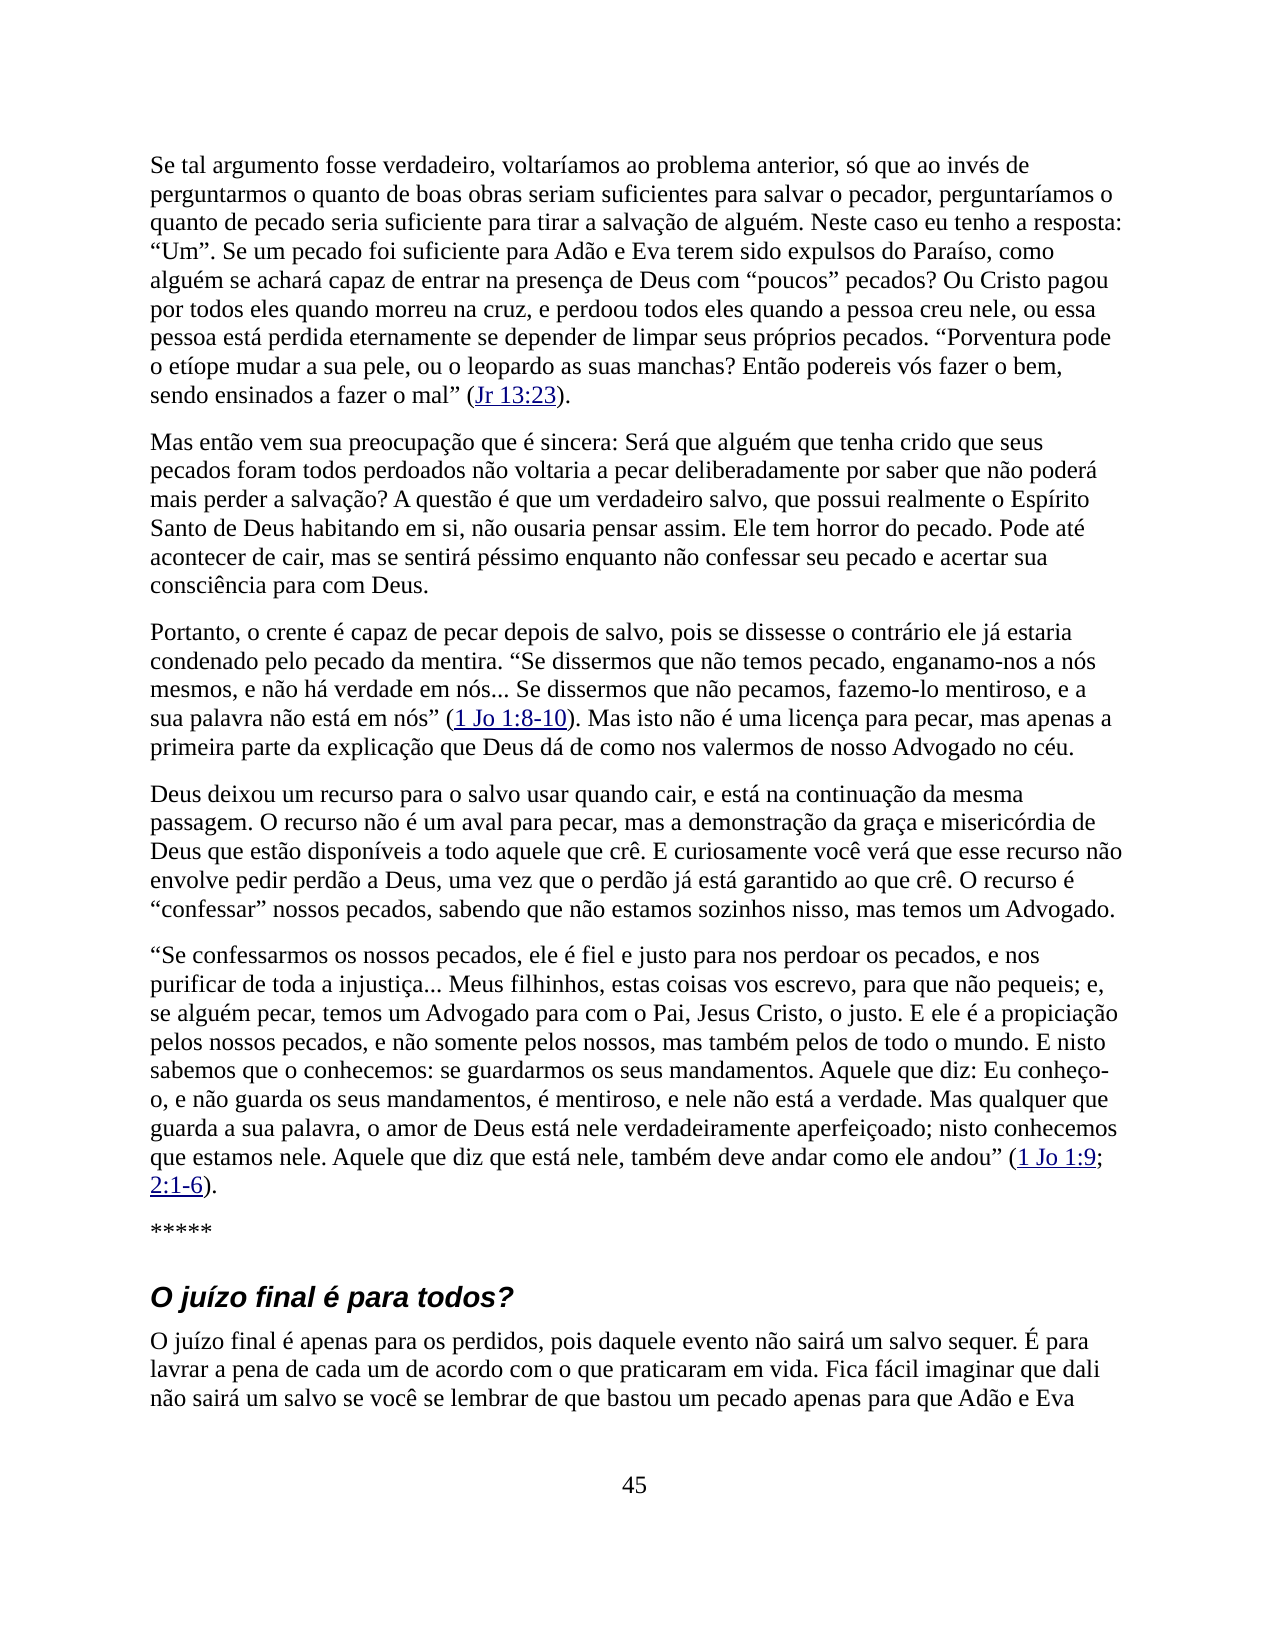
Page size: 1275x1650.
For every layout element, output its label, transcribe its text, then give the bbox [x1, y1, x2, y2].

text ***** [150, 1217, 1125, 1246]
subtitle O juízo final é para todos? [150, 1280, 1125, 1313]
text Se tal argumento fosse verdadeiro, voltaríamos ao problema anterior, só que ao invés de perguntarmos o quanto de boas obras seriam suficientes para salvar o pecador, perguntaríamos o quanto de pecado seria suficiente para tirar a salvação de alguém. Neste caso eu tenho a resposta: “Um”. Se um pecado foi suficiente para Adão e Eva terem sido expulsos do Paraíso, como alguém se achará capaz de entrar na presença de Deus com “poucos” pecados? Ou Cristo pagou por todos eles quando morreu na cruz, e perdoou todos eles quando a pessoa creu nele, ou essa pessoa está perdida eternamente se depender de limpar seus próprios pecados. “Porventura pode o etíope mudar a sua pele, ou o leopardo as suas manchas? Então podereis vós fazer o bem, sendo ensinados a fazer o mal” (Jr 13:23). [150, 150, 1125, 409]
text O juízo final é apenas para os perdidos, pois daquele evento não sairá um salvo sequer. É para lavrar a pena de cada um de acordo com o que praticaram em vida. Fica fácil imaginar que dali não sairá um salvo se você se lembrar de que bastou um pecado apenas para que Adão e Eva [150, 1326, 1125, 1412]
text Portanto, o crente é capaz de pecar depois de salvo, pois se dissesse o contrário ele já estaria condenado pelo pecado da mentira. “Se dissermos que não temos pecado, enganamo-nos a nós mesmos, e não há verdade em nós... Se dissermos que não pecamos, fazemo-lo mentiroso, e a sua palavra não está em nós” (1 Jo 1:8-10). Mas isto não é uma licença para pecar, mas apenas a primeira parte da explicação que Deus dá de como nos valermos de nosso Advogado no céu. [150, 617, 1125, 761]
text “Se confessarmos os nossos pecados, ele é fiel e justo para nos perdoar os pecados, e nos purificar de toda a injustiça... Meus filhinhos, estas coisas vos escrevo, para que não pequeis; e, se alguém pecar, temos um Advogado para com o Pai, Jesus Cristo, o justo. E ele é a propiciação pelos nossos pecados, e não somente pelos nossos, mas também pelos de todo o mundo. E nisto sabemos que o conhecemos: se guardarmos os seus mandamentos. Aquele que diz: Eu conheço-o, e não guarda os seus mandamentos, é mentiroso, e nele não está a verdade. Mas qualquer que guarda a sua palavra, o amor de Deus está nele verdadeiramente aperfeiçoado; nisto conhecemos que estamos nele. Aquele que diz que está nele, também deve andar como ele andou” (1 Jo 1:9; 2:1-6). [150, 940, 1125, 1199]
text Deus deixou um recurso para o salvo usar quando cair, e está na continuação da mesma passagem. O recurso não é um aval para pecar, mas a demonstração da graça e misericórdia de Deus que estão disponíveis a todo aquele que crê. E curiosamente você verá que esse recurso não envolve pedir perdão a Deus, uma vez que o perdão já está garantido ao que crê. O recurso é “confessar” nossos pecados, sabendo que não estamos sozinhos nisso, mas temos um Advogado. [150, 779, 1125, 922]
text Mas então vem sua preocupação que é sincera: Será que alguém que tenha crido que seus pecados foram todos perdoados não voltaria a pecar deliberadamente por saber que não poderá mais perder a salvação? A questão é que um verdadeiro salvo, que possui realmente o Espírito Santo de Deus habitando em si, não ousaria pensar assim. Ele tem horror do pecado. Pode até acontecer de cair, mas se sentirá péssimo enquanto não confessar seu pecado e acertar sua consciência para com Deus. [150, 427, 1125, 599]
